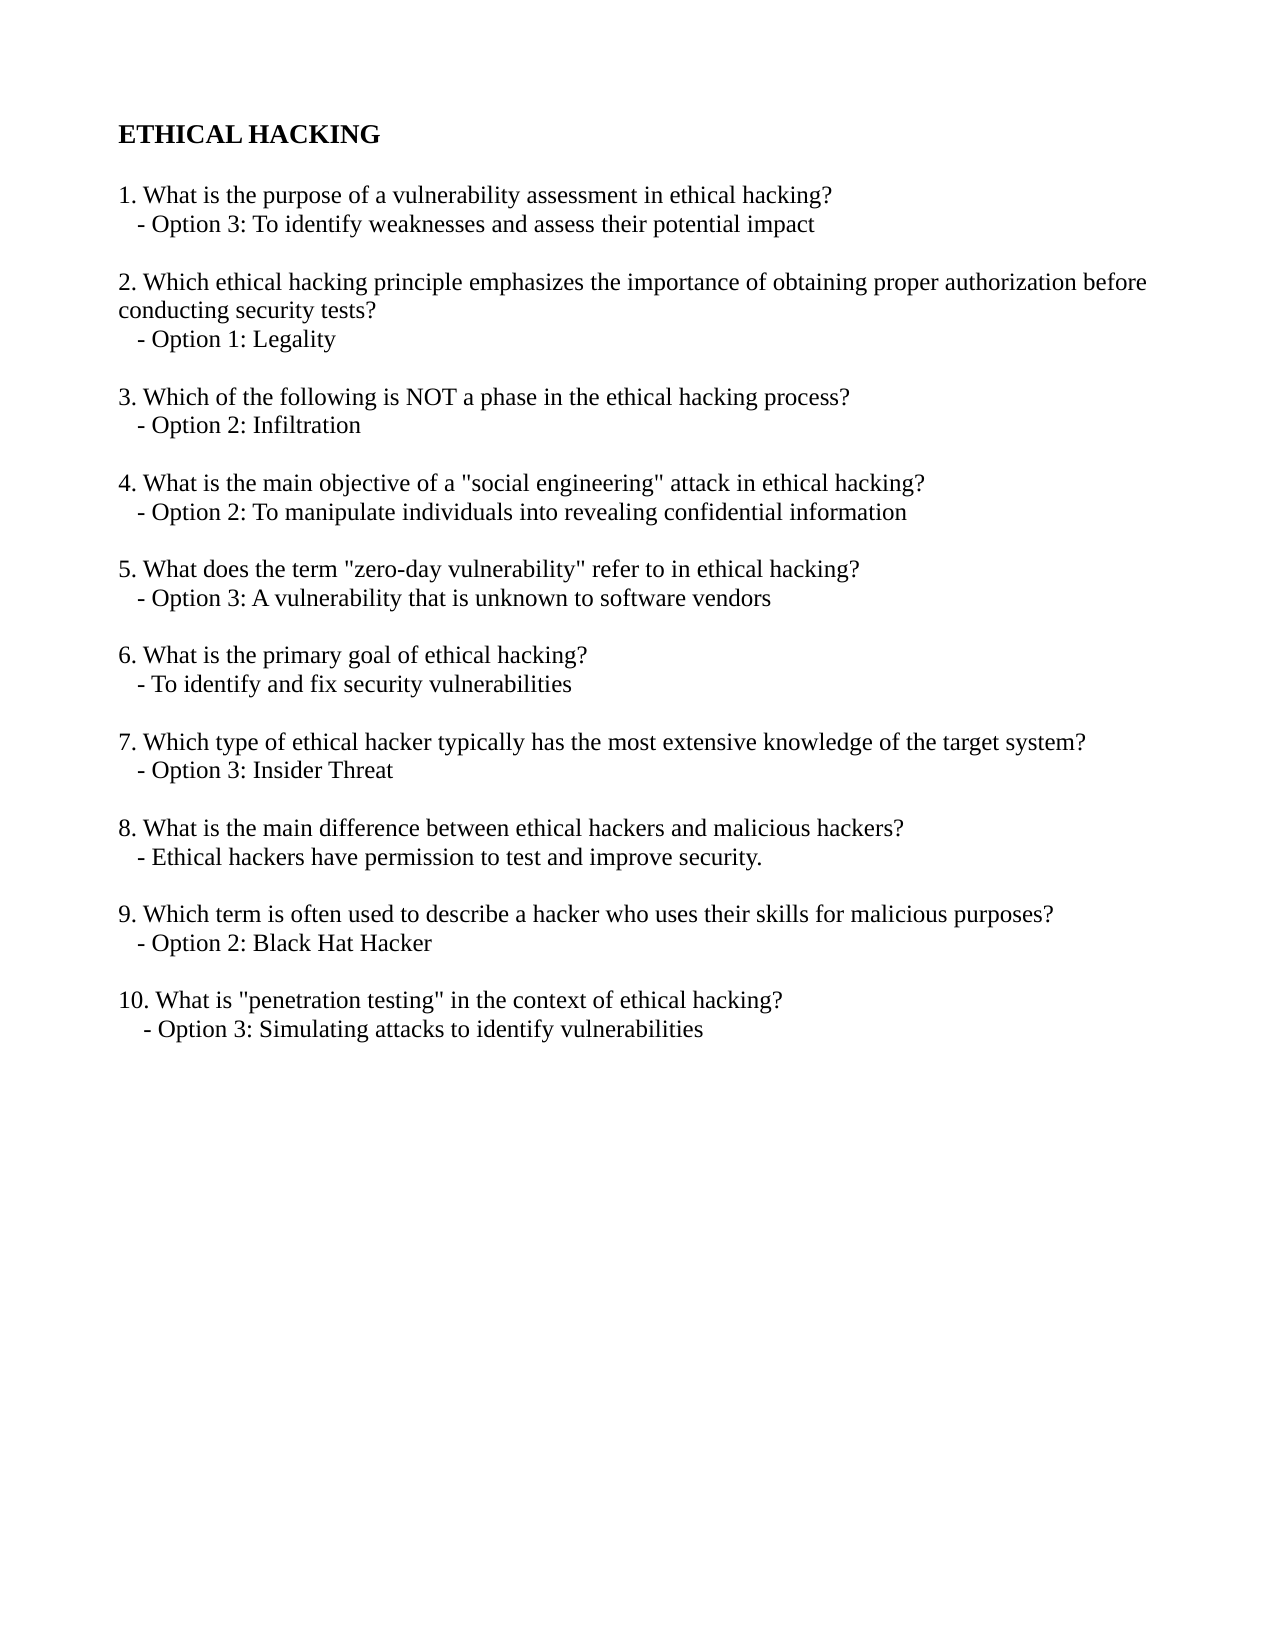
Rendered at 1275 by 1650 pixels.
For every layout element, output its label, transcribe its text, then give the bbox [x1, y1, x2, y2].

text 1. What is the purpose of a vulnerability assessment in ethical hacking? - Option 3: To identify weaknesses and assess their potential impact 2. Which ethical hacking principle emphasizes the importance of obtaining proper authorization before conducting security tests? - Option 1: Legality 3. Which of the following is NOT a phase in the ethical hacking process? - Option 2: Infiltration 4. What is the main objective of a "social engineering" attack in ethical hacking? - Option 2: To manipulate individuals into revealing confidential information 5. What does the term "zero-day vulnerability" refer to in ethical hacking? - Option 3: A vulnerability that is unknown to software vendors 6. What is the primary goal of ethical hacking? - To identify and fix security vulnerabilities 7. Which type of ethical hacker typically has the most extensive knowledge of the target system? - Option 3: Insider Threat 8. What is the main difference between ethical hackers and malicious hackers? - Ethical hackers have permission to test and improve security. 9. Which term is often used to describe a hacker who uses their skills for malicious purposes? - Option 2: Black Hat Hacker 10. What is "penetration testing" in the context of ethical hacking? - Option 3: Simulating attacks to identify vulnerabilities [118, 180, 1157, 1043]
text ETHICAL HACKING [118, 118, 1157, 149]
